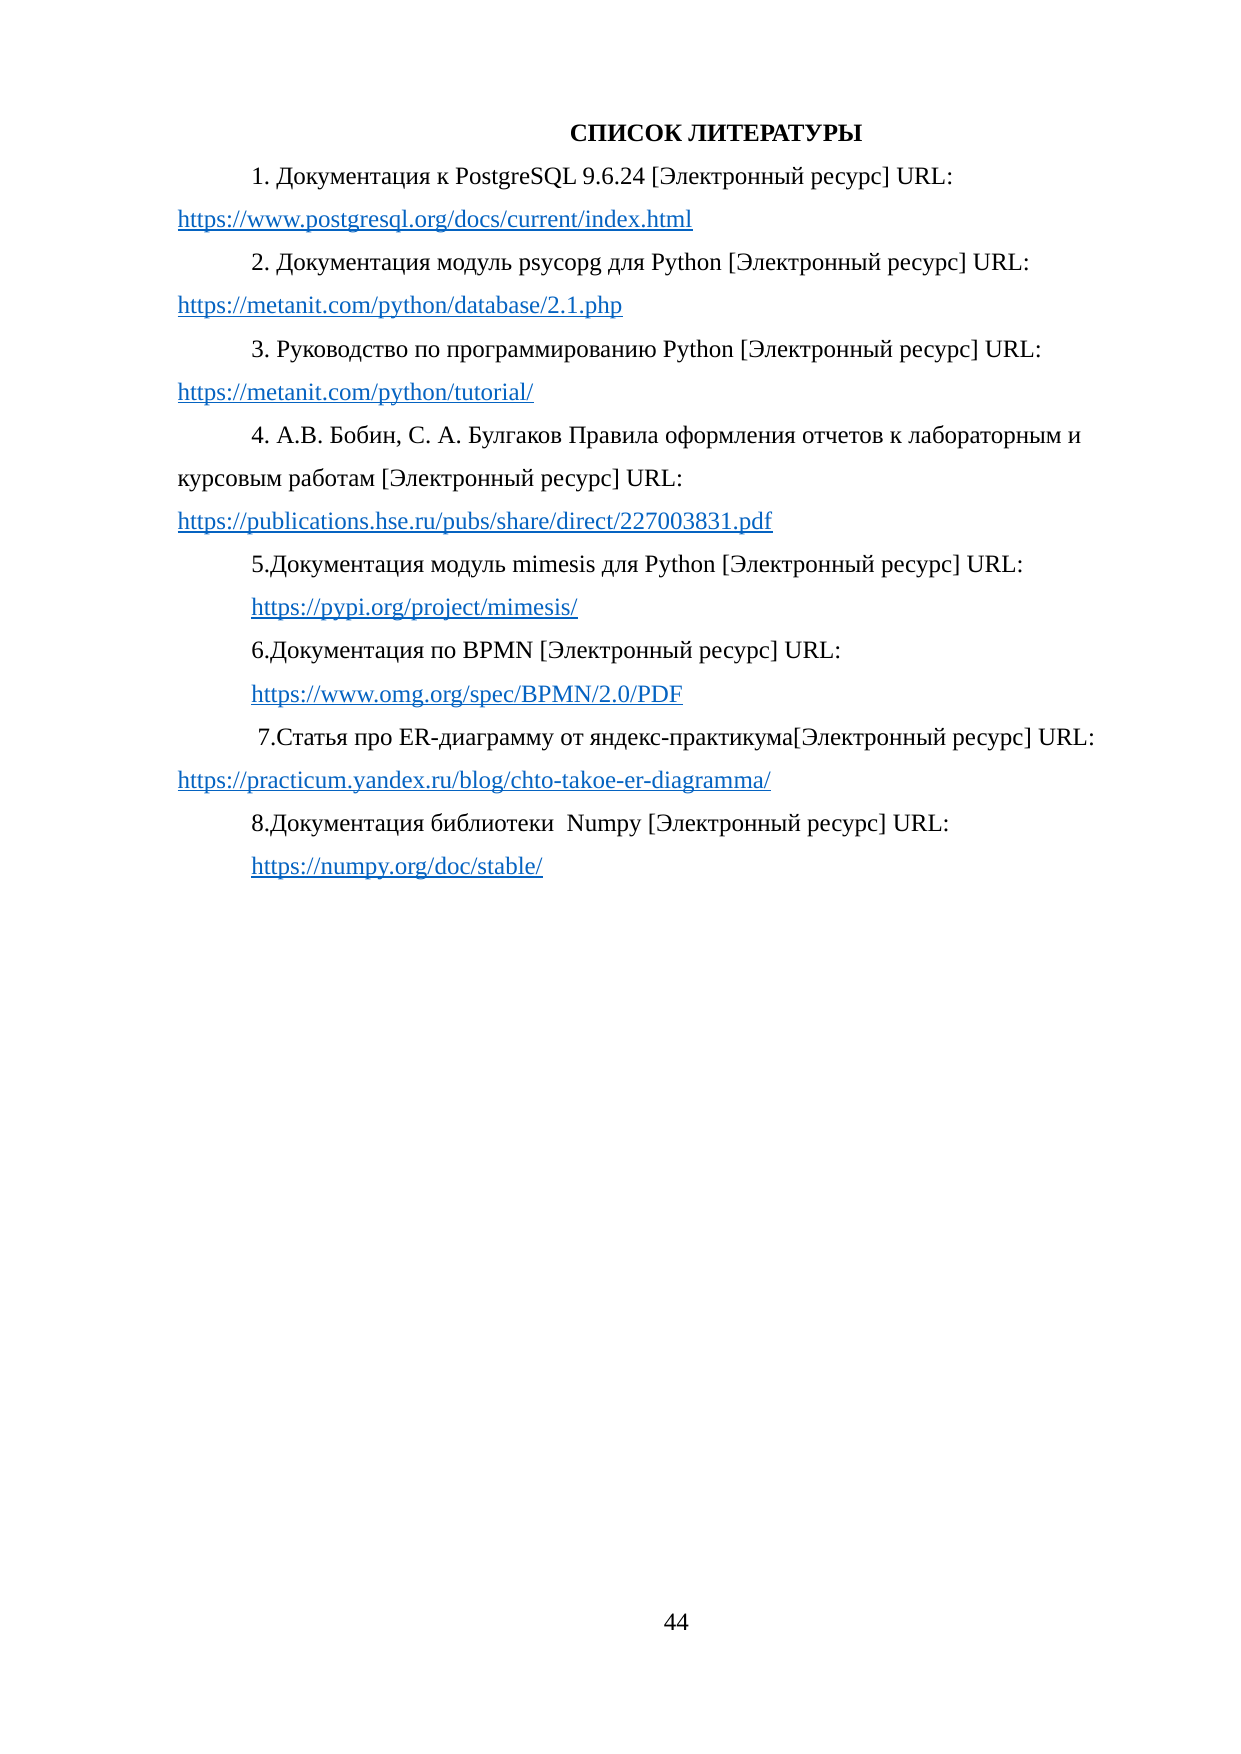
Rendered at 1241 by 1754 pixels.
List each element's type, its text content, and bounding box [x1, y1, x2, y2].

text 5.Документация модуль mimesis для Python [Электронный ресурс] URL: [177, 549, 1181, 578]
text https://www.omg.org/spec/BPMN/2.0/PDF [177, 679, 1181, 707]
text 7.Статья про ER-диаграмму от яндекс-практикума[Электронный ресурс] URL: https://practicum.yandex.ru/blog/chto-takoe-er-diagramma/ [177, 722, 1181, 794]
text 4. А.В. Бобин, С. А. Булгаков Правила оформления отчетов к лабораторным и курсовым работам [Электронный ресурс] URL: https://publications.hse.ru/pubs/share/direct/227003831.pdf [177, 420, 1181, 535]
text 3. Руководство по программированию Python [Электронный ресурс] URL: https://metanit.com/python/tutorial/ [177, 334, 1181, 406]
text 8.Документация библиотеки Numpy [Электронный ресурс] URL: [177, 808, 1181, 837]
text https://pypi.org/project/mimesis/ [177, 592, 1181, 621]
text 6.Документация по BPMN [Электронный ресурс] URL: [177, 636, 1181, 664]
text 2. Документация модуль psycopg для Python [Электронный ресурс] URL: https://metanit.com/python/database/2.1.php [177, 247, 1181, 319]
text 1. Документация к PostgreSQL 9.6.24 [Электронный ресурс] URL: https://www.postgresql.org/docs/current/index.html [177, 161, 1181, 233]
text СПИСОК ЛИТЕРАТУРЫ [177, 118, 1181, 147]
text https://numpy.org/doc/stable/ [177, 851, 1181, 880]
